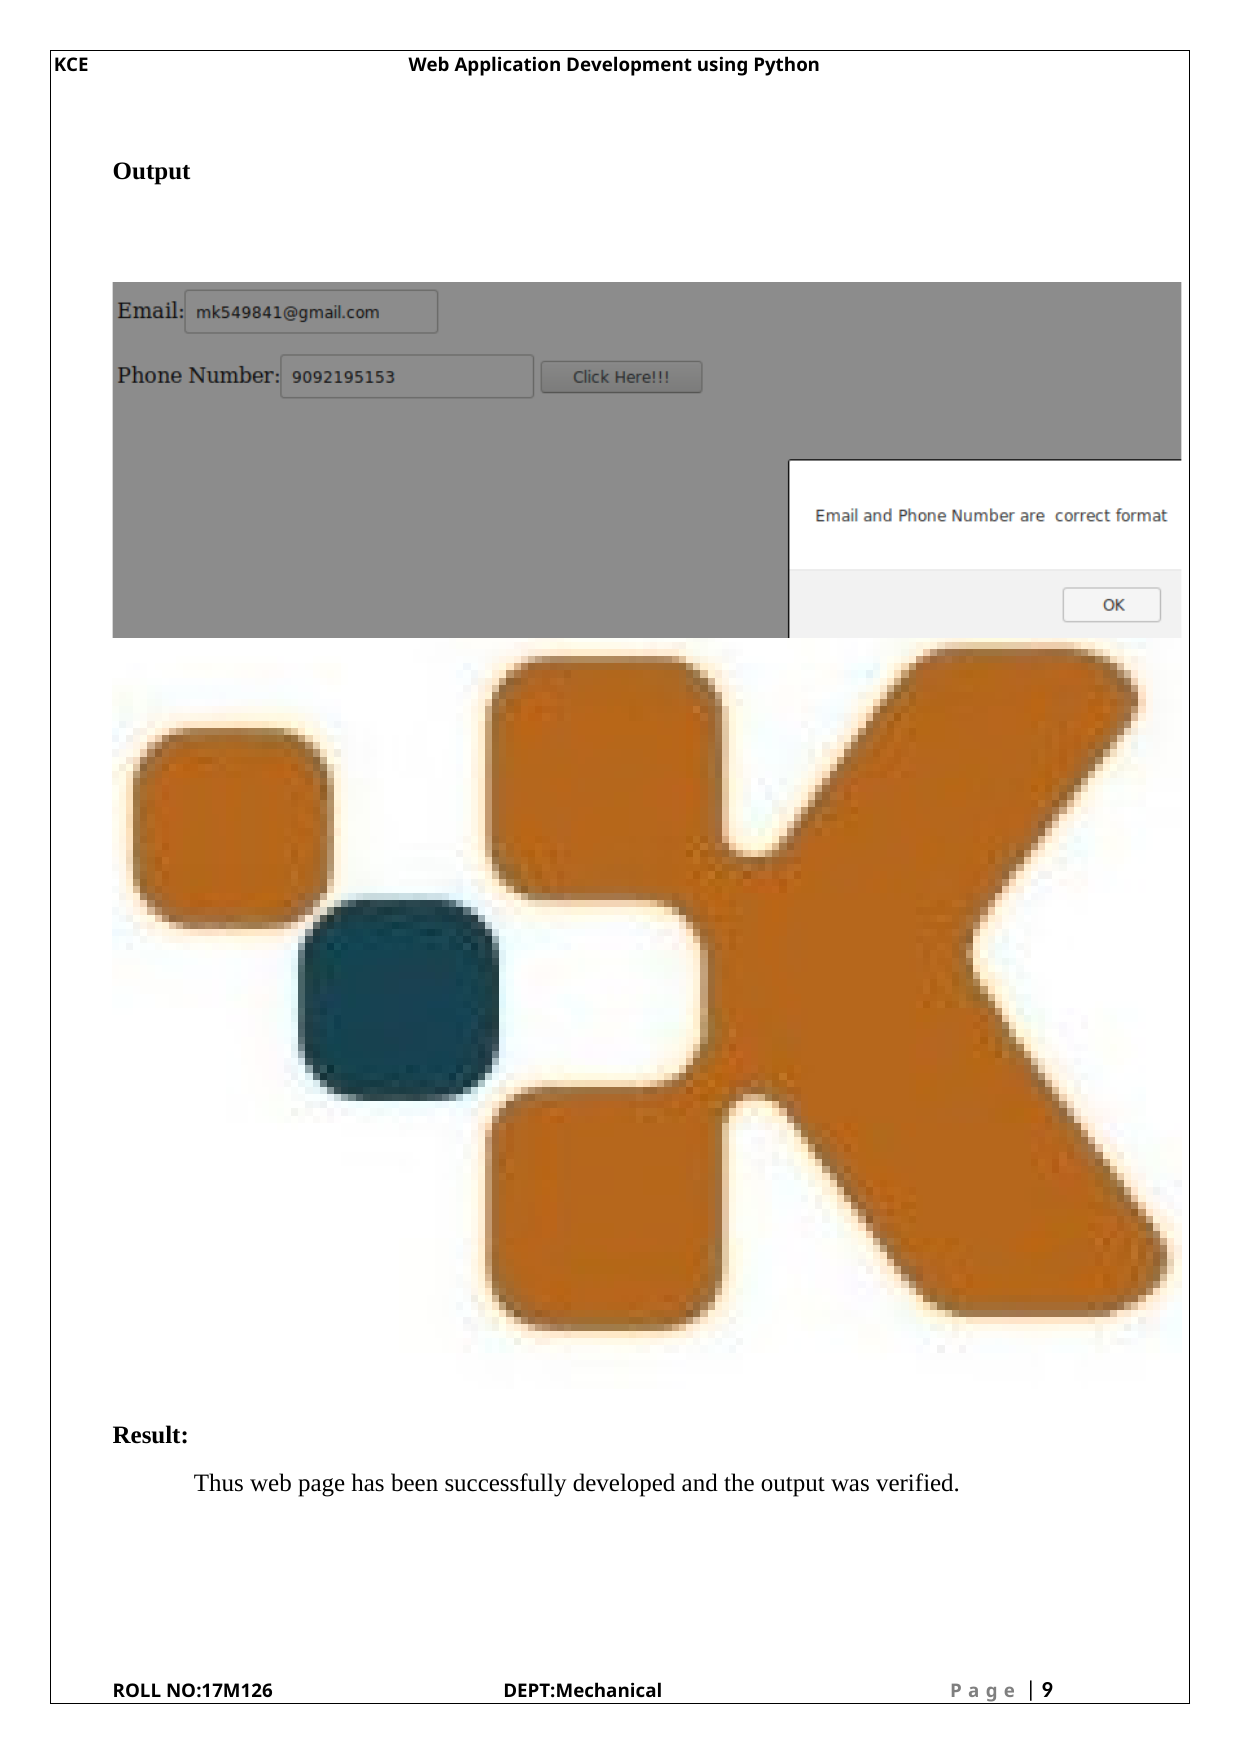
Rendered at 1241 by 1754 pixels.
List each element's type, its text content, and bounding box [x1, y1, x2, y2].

picture [112, 282, 1182, 1389]
text Thus web page has been successfully developed and the output was verified. [112, 1468, 1181, 1497]
text Result: [112, 1420, 1181, 1449]
text Output [112, 156, 1181, 185]
